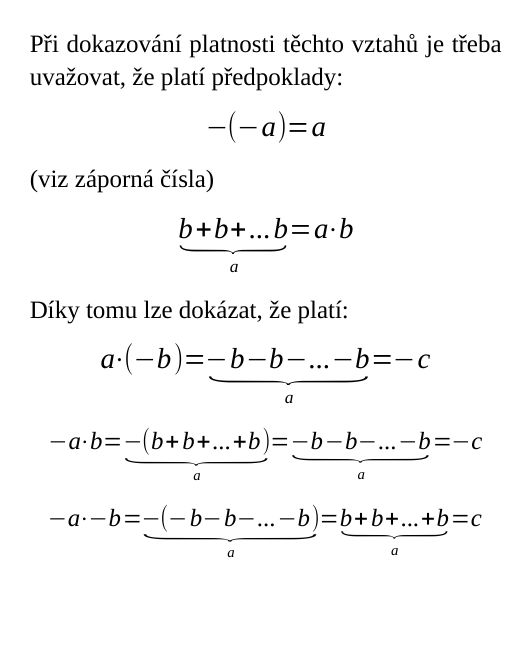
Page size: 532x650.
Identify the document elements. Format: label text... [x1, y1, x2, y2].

text Při dokazování platnosti těchto vztahů je třeba uvažovat, že platí předpoklady: [29, 29, 502, 91]
text Díky tomu lze dokázat, že platí: [29, 295, 502, 323]
text (viz záporná čísla) [29, 164, 502, 192]
